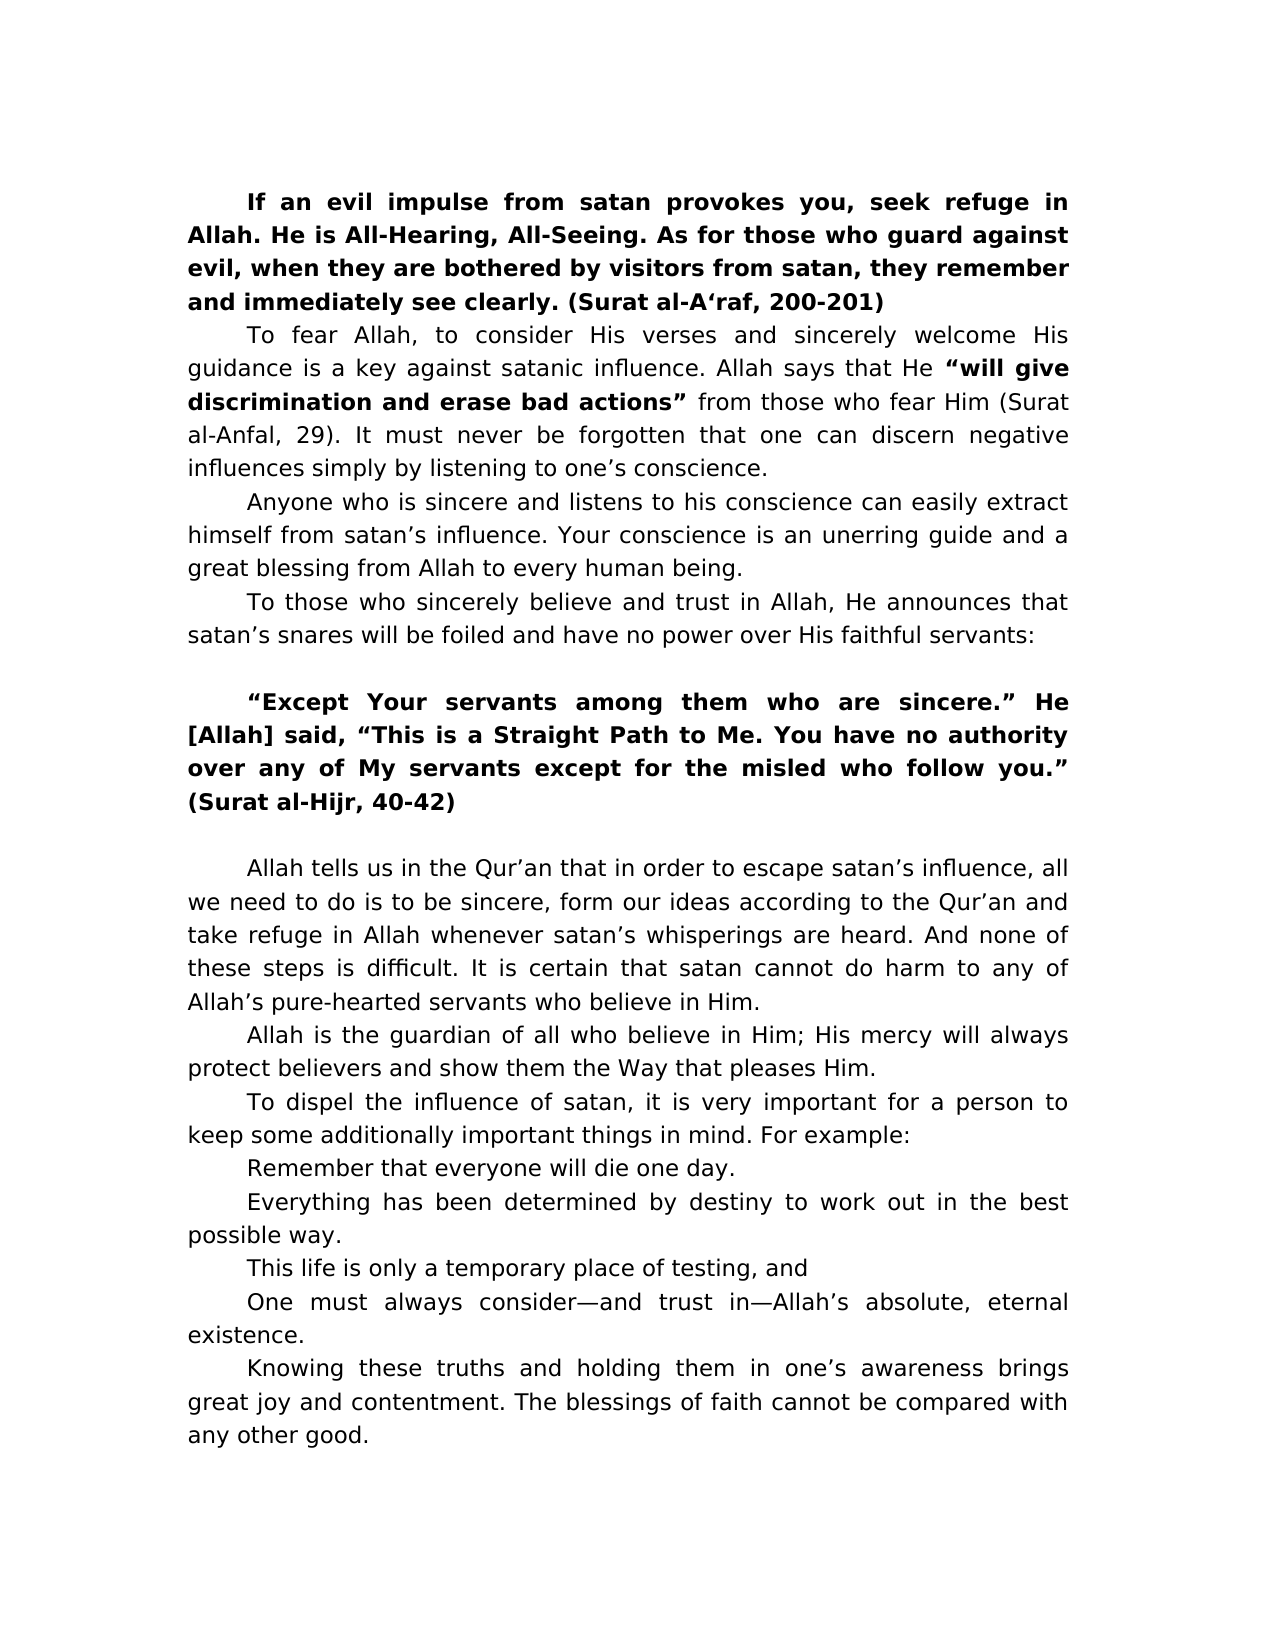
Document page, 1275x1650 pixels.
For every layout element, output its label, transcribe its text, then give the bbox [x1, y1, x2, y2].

text “Except Your servants among them who are sincere.” He [Allah] said, “This is a Straight Path to Me. You have no authority over any of My servants except for the misled who follow you.” (Surat al-Hijr, 40-42) [187, 683, 1070, 817]
text If an evil impulse from satan provokes you, seek refuge in Allah. He is All-Hearing, All-Seeing. As for those who guard against evil, when they are bothered by visitors from satan, they remember and immediately see clearly. (Surat al-A‘raf, 200-201) [187, 183, 1070, 317]
text Anyone who is sincere and listens to his conscience can easily extract himself from satan’s influence. Your conscience is an unerring guide and a great blessing from Allah to every human being. [187, 483, 1070, 583]
text Remember that everyone will die one day. [187, 1150, 1070, 1183]
text Allah is the guardian of all who believe in Him; His mercy will always protect believers and show them the Way that pleases Him. [187, 1017, 1070, 1083]
text Allah tells us in the Qur’an that in order to escape satan’s influence, all we need to do is to be sincere, form our ideas according to the Qur’an and take refuge in Allah whenever satan’s whisperings are heard. And none of these steps is difficult. It is certain that satan cannot do harm to any of Allah’s pure-hearted servants who believe in Him. [187, 850, 1070, 1017]
text This life is only a temporary place of testing, and [187, 1250, 1070, 1283]
text To those who sincerely believe and trust in Allah, He announces that satan’s snares will be foiled and have no power over His faithful servants: [187, 583, 1070, 650]
text Knowing these truths and holding them in one’s awareness brings great joy and contentment. The blessings of faith cannot be compared with any other good. [187, 1350, 1070, 1450]
text One must always consider—and trust in—Allah’s absolute, eternal existence. [187, 1283, 1070, 1350]
text Everything has been determined by destiny to work out in the best possible way. [187, 1183, 1070, 1250]
text To fear Allah, to consider His verses and sincerely welcome His guidance is a key against satanic influence. Allah says that He “will give discrimination and erase bad actions” from those who fear Him (Surat al-Anfal, 29). It must never be forgotten that one can discern negative influences simply by listening to one’s conscience. [187, 317, 1070, 483]
text To dispel the influence of satan, it is very important for a person to keep some additionally important things in mind. For example: [187, 1083, 1070, 1150]
